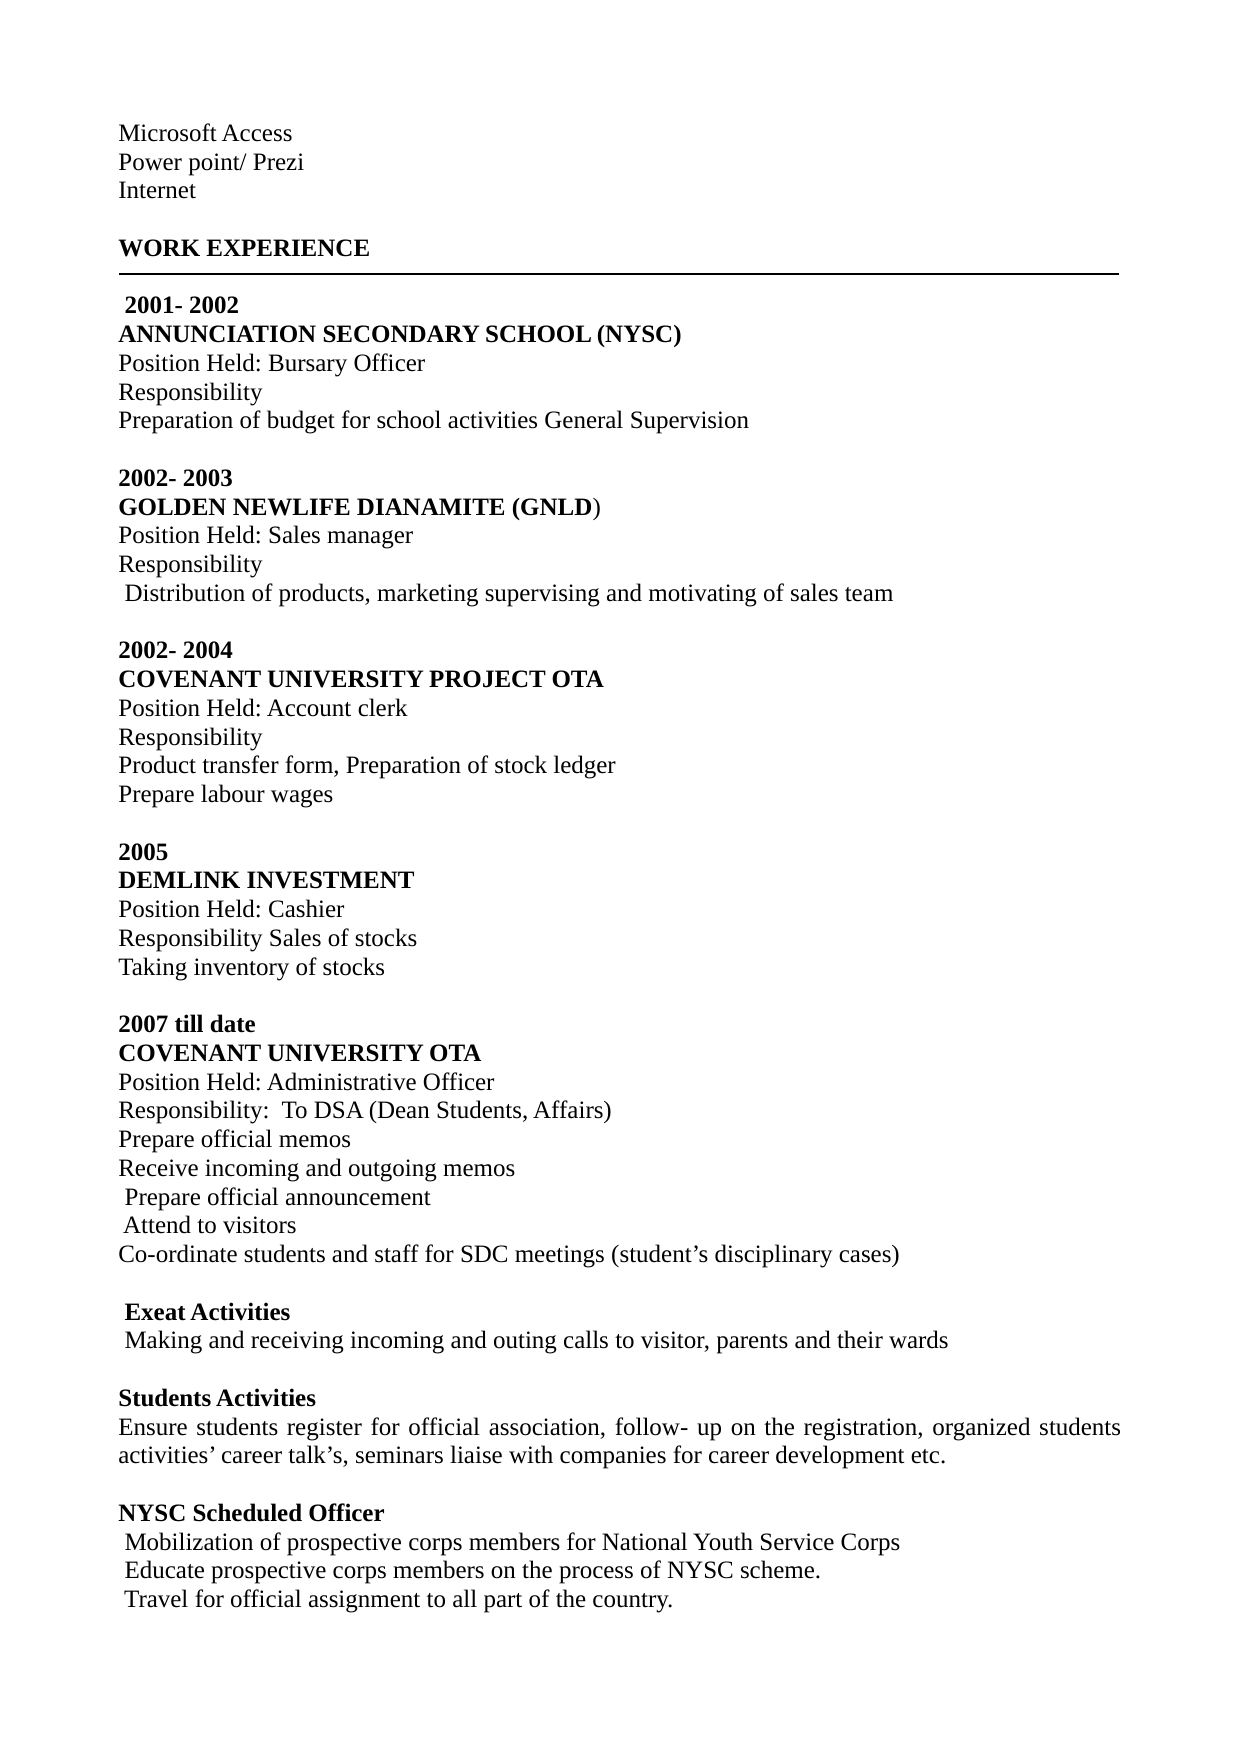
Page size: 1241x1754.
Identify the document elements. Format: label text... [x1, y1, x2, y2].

text Responsibility Sales of stocks [118, 923, 1122, 952]
text Travel for official assignment to all part of the country. [118, 1584, 1122, 1613]
text Prepare official memos [118, 1124, 1122, 1153]
text Responsibility [118, 377, 1122, 406]
text Prepare labour wages [118, 779, 1122, 808]
text Position Held: Sales manager [118, 521, 1122, 549]
text Position Held: Account clerk [118, 693, 1122, 722]
text 2001- 2002 [118, 291, 1122, 319]
text Internet [118, 176, 1122, 204]
text GOLDEN NEWLIFE DIANAMITE (GNLD) [118, 492, 1122, 521]
text Prepare official announcement [118, 1182, 1122, 1211]
text COVENANT UNIVERSITY OTA [118, 1038, 1122, 1067]
text Position Held: Bursary Officer [118, 348, 1122, 377]
text Responsibility [118, 549, 1122, 578]
text Product transfer form, Preparation of stock ledger [118, 751, 1122, 779]
text 2007 till date [118, 1009, 1122, 1038]
text Attend to visitors [118, 1211, 1122, 1239]
text 2002- 2004 [118, 636, 1122, 664]
text ANNUNCIATION SECONDARY SCHOOL (NYSC) [118, 319, 1122, 348]
text Co-ordinate students and staff for SDC meetings (student’s disciplinary cases) [118, 1239, 1122, 1268]
text Responsibility [118, 722, 1122, 751]
text Preparation of budget for school activities General Supervision [118, 406, 1122, 434]
text Mobilization of prospective corps members for National Youth Service Corps [118, 1527, 1122, 1556]
text 2002- 2003 [118, 463, 1122, 492]
text Microsoft Access [118, 118, 1122, 147]
text Educate prospective corps members on the process of NYSC scheme. [118, 1556, 1122, 1584]
text Making and receiving incoming and outing calls to visitor, parents and their wards [118, 1326, 1122, 1354]
text Position Held: Administrative Officer [118, 1067, 1122, 1096]
text WORK EXPERIENCE [118, 233, 1122, 262]
text COVENANT UNIVERSITY PROJECT OTA [118, 664, 1122, 693]
text 2005 [118, 837, 1122, 866]
text DEMLINK INVESTMENT [118, 866, 1122, 894]
text Exeat Activities [118, 1297, 1122, 1326]
text Responsibility: To DSA (Dean Students, Affairs) [118, 1096, 1122, 1124]
text Ensure students register for official association, follow- up on the registration, organized students activities’ career talk’s, seminars liaise with companies for career development etc. [118, 1412, 1122, 1469]
text NYSC Scheduled Officer [118, 1498, 1122, 1527]
text Power point/ Prezi [118, 147, 1122, 176]
text Distribution of products, marketing supervising and motivating of sales team [118, 578, 1122, 607]
text Receive incoming and outgoing memos [118, 1153, 1122, 1182]
text Students Activities [118, 1383, 1122, 1412]
text Taking inventory of stocks [118, 952, 1122, 981]
text Position Held: Cashier [118, 894, 1122, 923]
